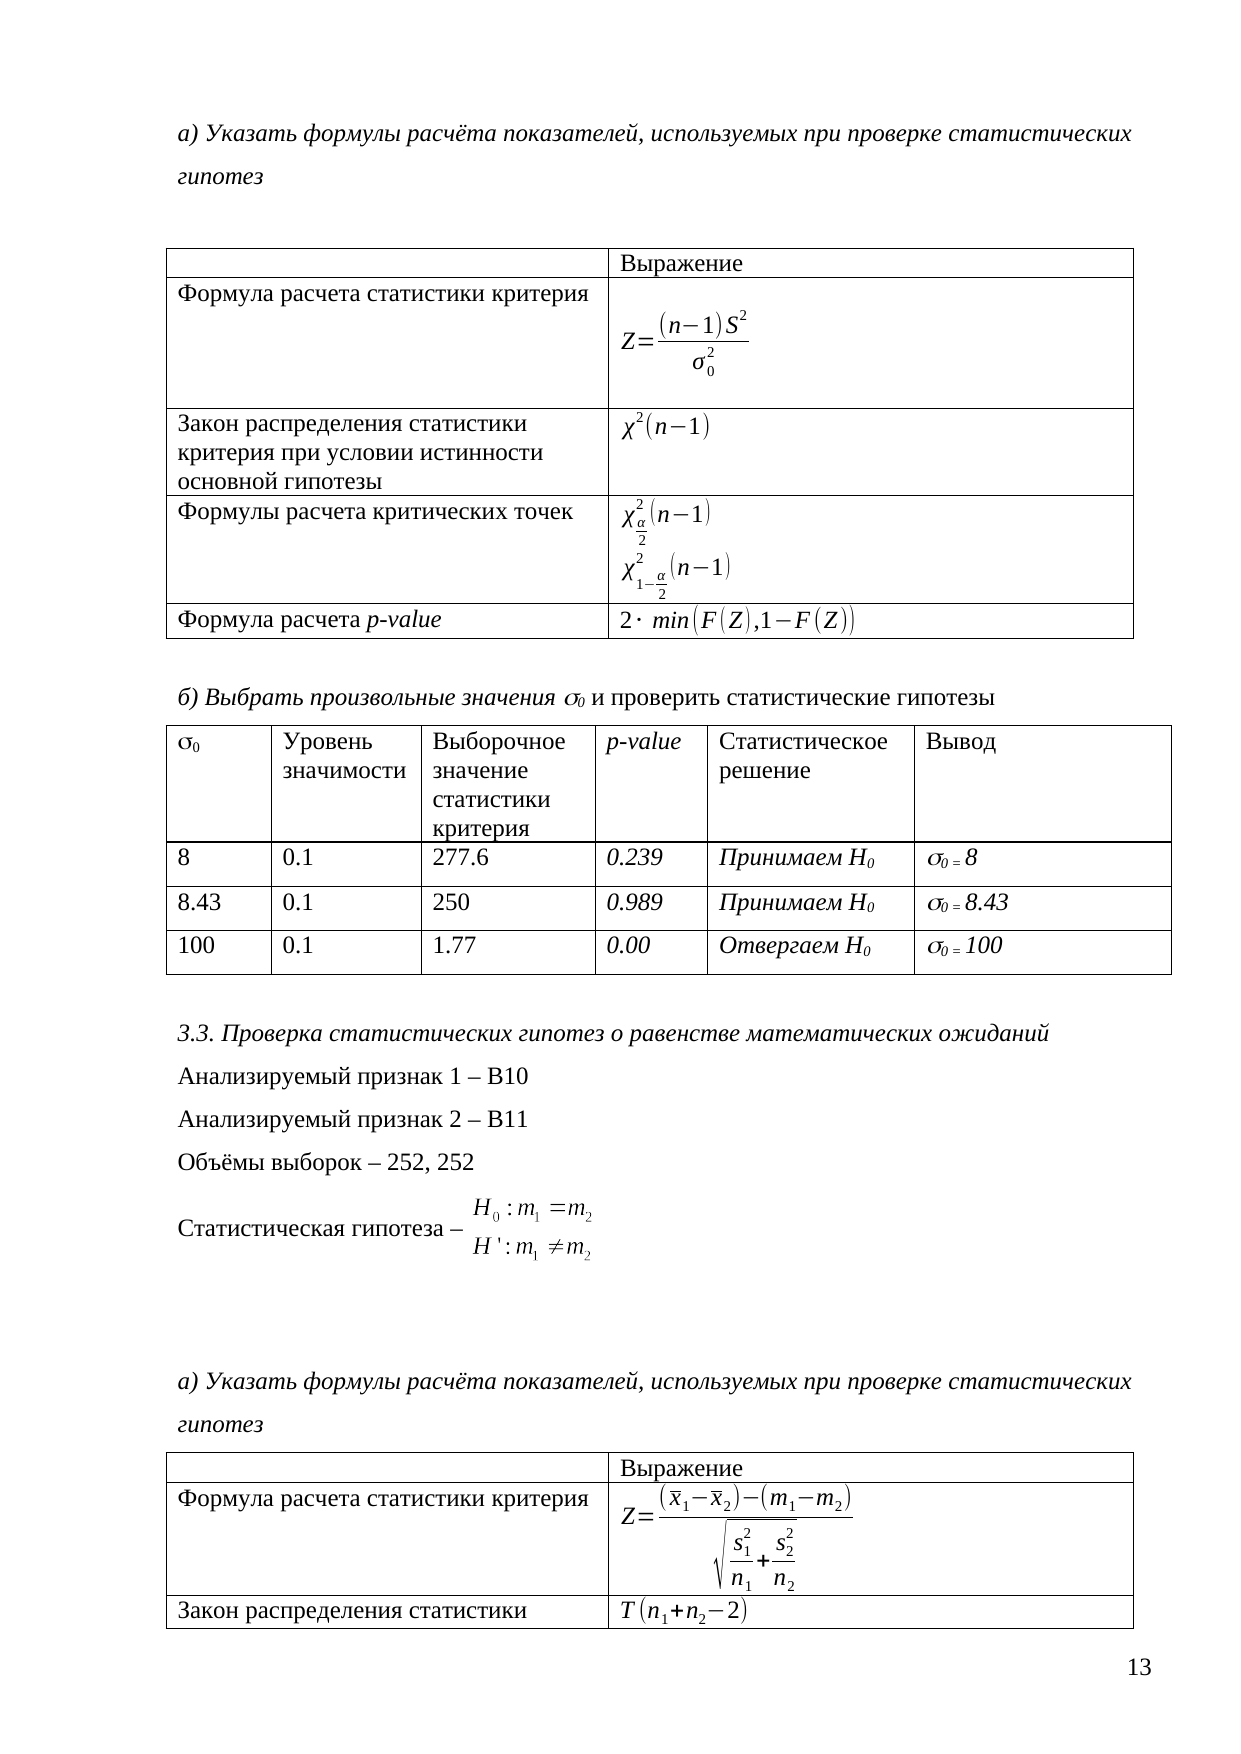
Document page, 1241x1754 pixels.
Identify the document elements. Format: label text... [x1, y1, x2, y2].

text б) Выбрать произвольные значения 0 и проверить статистические гипотезы [177, 682, 1152, 711]
table_header p-value [596, 726, 707, 841]
table_header [167, 1453, 608, 1482]
table_cell [609, 604, 1133, 638]
text Объёмы выборок – 252, 252 [177, 1147, 1152, 1176]
table_cell 0 = 8 [915, 843, 1171, 886]
text а) Указать формулы расчёта показателей, используемых при проверке статистических гипотез [177, 118, 1152, 190]
table_cell 0.1 [272, 931, 421, 974]
text а) Указать формулы расчёта показателей, используемых при проверке статистических гипотез [177, 1366, 1152, 1438]
table_cell 250 [422, 887, 595, 929]
table_cell 277.6 [422, 843, 595, 886]
table_cell [609, 496, 1133, 603]
table_cell Формула расчета статистики критерия [167, 278, 608, 407]
table_cell Принимаем Н0 [708, 843, 914, 886]
table_cell [609, 1596, 1133, 1627]
table_cell 100 [167, 931, 271, 974]
table_cell 0.1 [272, 843, 421, 886]
table_cell Закон распределения статистики критерия при условии истинности основной гипотезы [167, 409, 608, 495]
table_cell Формулы расчета критических точек [167, 496, 608, 603]
table_cell Принимаем Н0 [708, 887, 914, 929]
table_cell 8.43 [167, 887, 271, 929]
table_cell 1.77 [422, 931, 595, 974]
table_header Выражение [609, 249, 1133, 277]
table_cell 0.989 [596, 887, 707, 929]
table_cell 0 = 100 [915, 931, 1171, 974]
table_header [167, 249, 608, 277]
table_header Выражение [609, 1453, 1133, 1482]
table_header Уровень значимости [272, 726, 421, 841]
text Анализируемый признак 1 – B10 [177, 1061, 1152, 1090]
table_header 0 [167, 726, 271, 841]
table_cell [609, 409, 1133, 495]
table_header Вывод [915, 726, 1171, 841]
table_header Выборочное значение статистики критерия [422, 726, 595, 841]
table_cell 0.00 [596, 931, 707, 974]
table_cell Формула расчета p-value [167, 604, 608, 638]
text 3.3. Проверка статистических гипотез о равенстве математических ожиданий [177, 1018, 1152, 1047]
table_cell Закон распределения статистики [167, 1596, 608, 1627]
table_cell [609, 1483, 1133, 1594]
table_cell 0 = 8.43 [915, 887, 1171, 929]
table_cell Формула расчета статистики критерия [167, 1483, 608, 1594]
table_header Статистическое решение [708, 726, 914, 841]
table_cell 0.239 [596, 843, 707, 886]
table_cell Отвергаем Н0 [708, 931, 914, 974]
table_cell 8 [167, 843, 271, 886]
text Статистическая гипотеза – [177, 1190, 1152, 1265]
table_cell [609, 278, 1133, 407]
text Анализируемый признак 2 – B11 [177, 1104, 1152, 1133]
table_cell 0.1 [272, 887, 421, 929]
